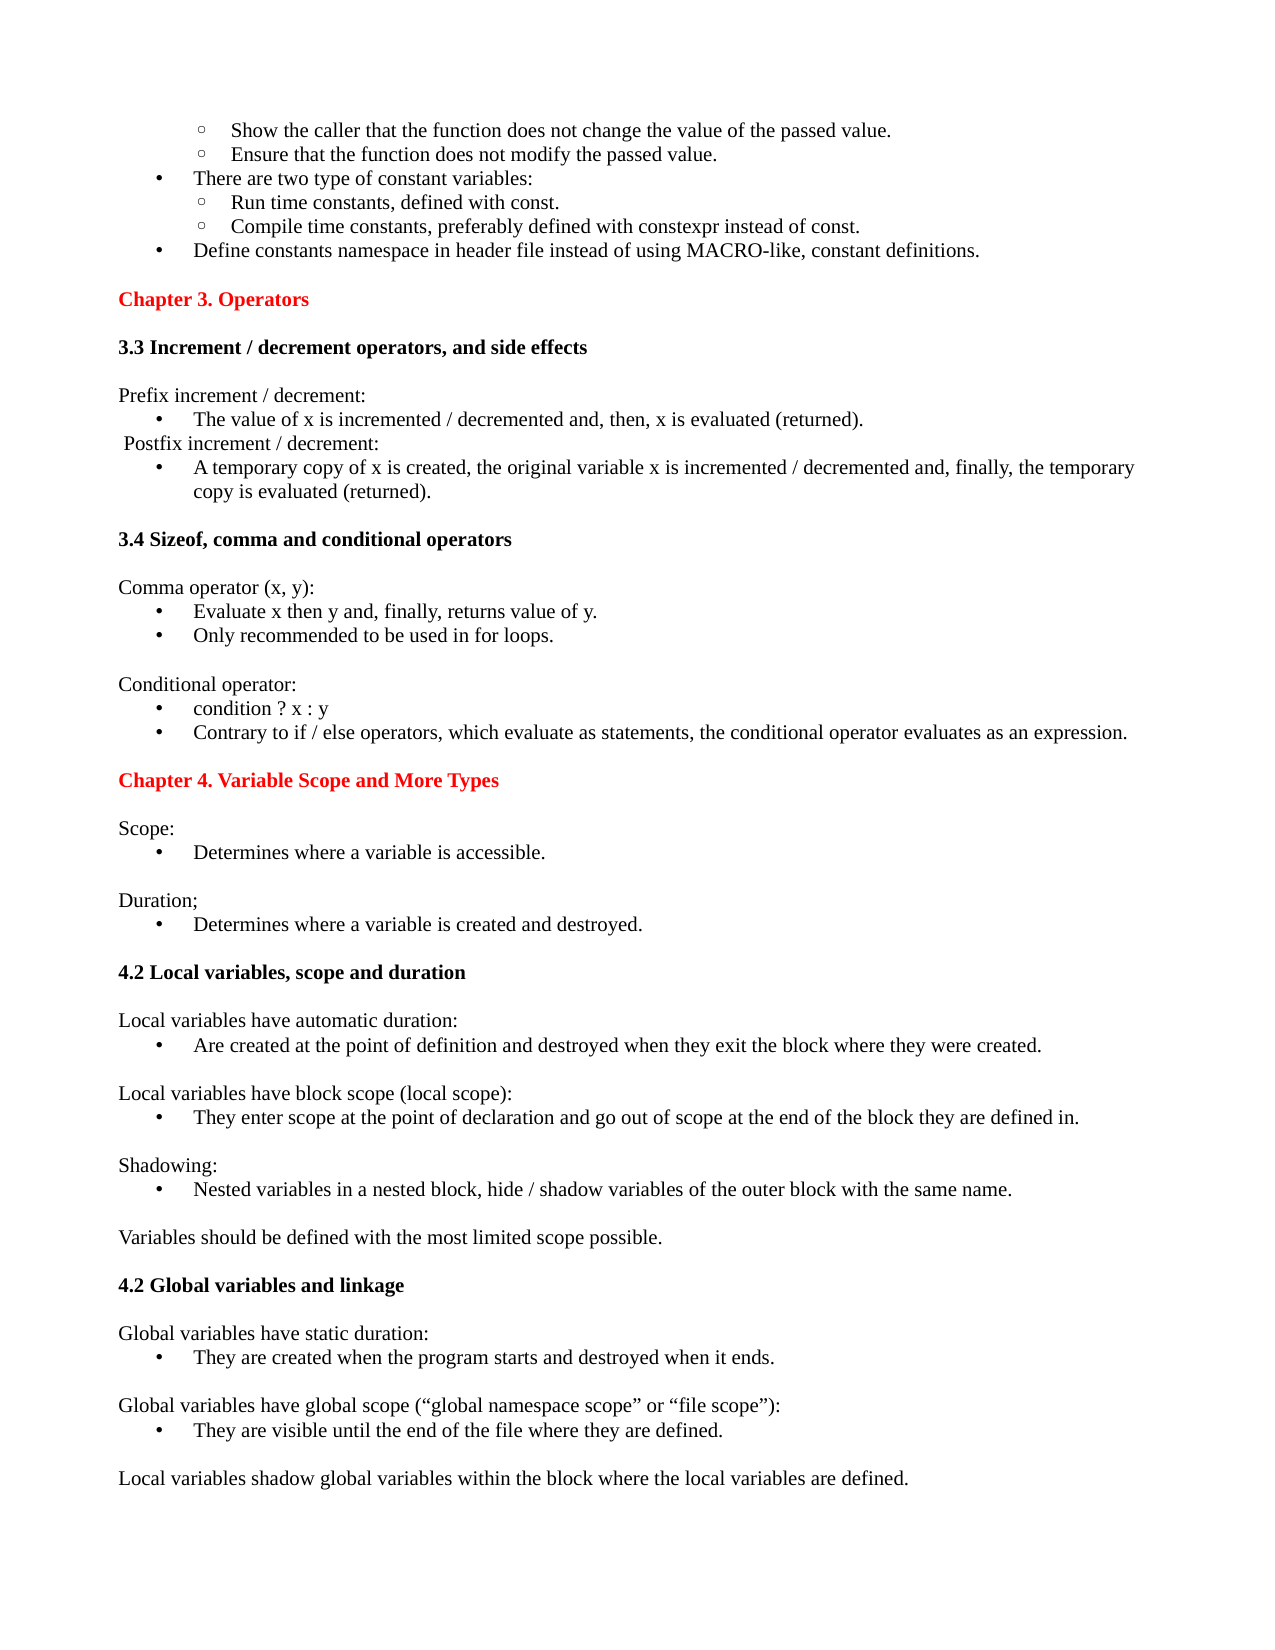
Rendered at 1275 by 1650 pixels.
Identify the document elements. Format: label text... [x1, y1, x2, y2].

list Define constants namespace in header file instead of using MACRO-like, constant definitions. [156, 238, 1157, 262]
text Local variables shadow global variables within the block where the local variables are defined. [118, 1466, 1157, 1490]
text 3.3 Increment / decrement operators, and side effects [118, 335, 1157, 359]
text Conditional operator: [118, 672, 1157, 696]
text Postfix increment / decrement: [118, 431, 1157, 455]
text Local variables have block scope (local scope): [118, 1081, 1157, 1105]
list Show the caller that the function does not change the value of the passed value. [193, 118, 1157, 142]
text 4.2 Local variables, scope and duration [118, 960, 1157, 984]
text 4.2 Global variables and linkage [118, 1273, 1157, 1297]
text Chapter 4. Variable Scope and More Types [118, 768, 1157, 792]
text Global variables have global scope (“global namespace scope” or “file scope”): [118, 1393, 1157, 1417]
text Scope: [118, 816, 1157, 840]
list Are created at the point of definition and destroyed when they exit the block where they were created. [156, 1032, 1157, 1057]
list Ensure that the function does not modify the passed value. [193, 142, 1157, 166]
list Run time constants, defined with const. [193, 190, 1157, 214]
list Compile time constants, preferably defined with constexpr instead of const. [193, 214, 1157, 238]
text Comma operator (x, y): [118, 575, 1157, 599]
list A temporary copy of x is created, the original variable x is incremented / decremented and, finally, the temporary copy is evaluated (returned). [156, 455, 1157, 503]
list They enter scope at the point of declaration and go out of scope at the end of the block they are defined in. [156, 1105, 1157, 1129]
text Global variables have static duration: [118, 1321, 1157, 1345]
text Prefix increment / decrement: [118, 383, 1157, 407]
list condition ? x : y [156, 696, 1157, 720]
text 3.4 Sizeof, comma and conditional operators [118, 527, 1157, 551]
list They are created when the program starts and destroyed when it ends. [156, 1345, 1157, 1369]
text Local variables have automatic duration: [118, 1008, 1157, 1032]
text Variables should be defined with the most limited scope possible. [118, 1225, 1157, 1249]
text Shadowing: [118, 1153, 1157, 1177]
list Only recommended to be used in for loops. [156, 623, 1157, 647]
list Determines where a variable is created and destroyed. [156, 912, 1157, 936]
list There are two type of constant variables: [156, 166, 1157, 190]
list Nested variables in a nested block, hide / shadow variables of the outer block with the same name. [156, 1177, 1157, 1201]
text Chapter 3. Operators [118, 287, 1157, 311]
list Contrary to if / else operators, which evaluate as statements, the conditional operator evaluates as an expression. [156, 720, 1157, 744]
list Determines where a variable is accessible. [156, 840, 1157, 864]
list Evaluate x then y and, finally, returns value of y. [156, 599, 1157, 623]
text Duration; [118, 888, 1157, 912]
list The value of x is incremented / decremented and, then, x is evaluated (returned). [156, 407, 1157, 431]
list They are visible until the end of the file where they are defined. [156, 1417, 1157, 1442]
